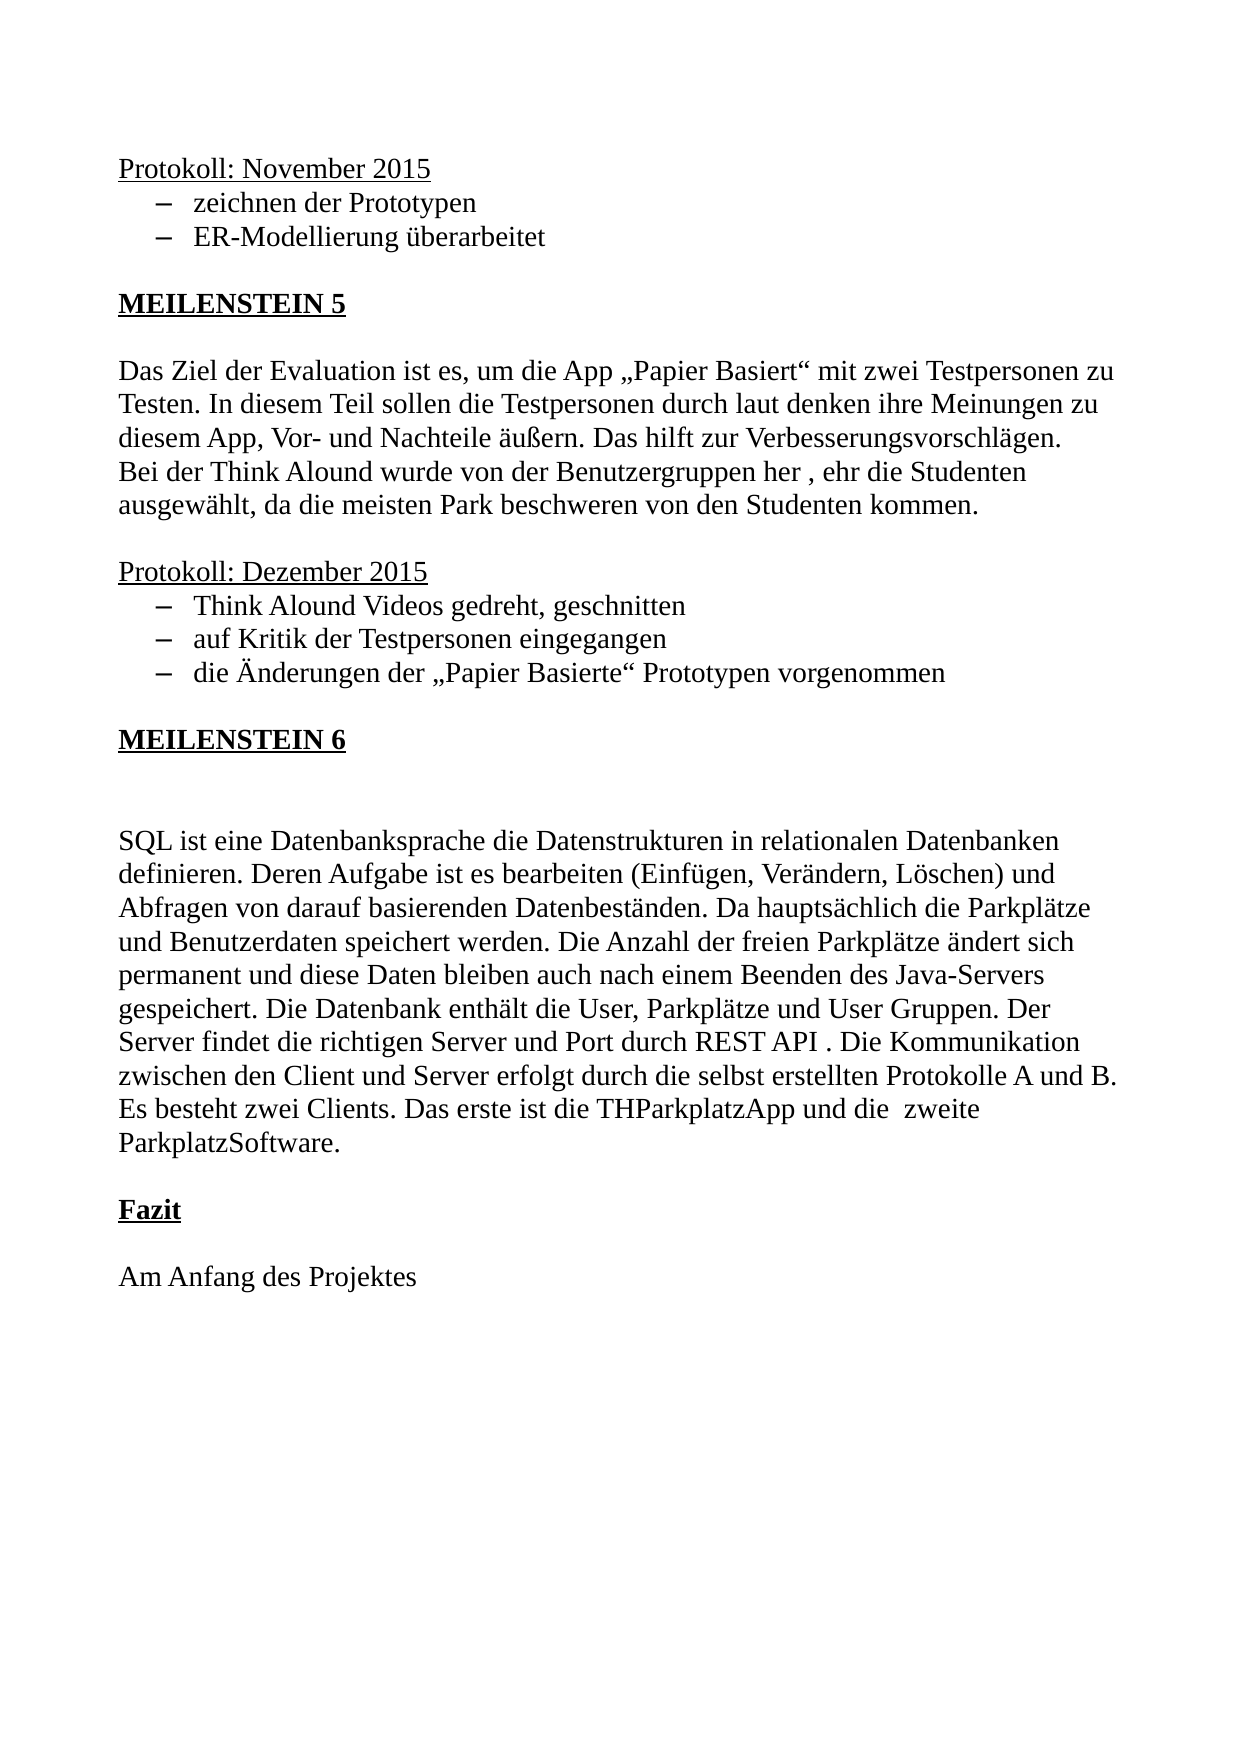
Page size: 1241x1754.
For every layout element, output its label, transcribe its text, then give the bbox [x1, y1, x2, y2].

text Bei der Think Alound wurde von der Benutzergruppen her , ehr die Studenten ausgewählt, da die meisten Park beschweren von den Studenten kommen. [118, 454, 1122, 521]
text MEILENSTEIN 6 [118, 722, 1122, 756]
list zeichnen der Prototypen [156, 185, 1122, 219]
text SQL ist eine Datenbanksprache die Datenstrukturen in relationalen Datenbanken definieren. Deren Aufgabe ist es bearbeiten (Einfügen, Verändern, Löschen) und Abfragen von darauf basierenden Datenbeständen. Da hauptsächlich die Parkplätze und Benutzerdaten speichert werden. Die Anzahl der freien Parkplätze ändert sich permanent und diese Daten bleiben auch nach einem Beenden des Java-Servers gespeichert. Die Datenbank enthält die User, Parkplätze und User Gruppen. Der Server findet die richtigen Server und Port durch REST API . Die Kommunikation zwischen den Client und Server erfolgt durch die selbst erstellten Protokolle A und B. Es besteht zwei Clients. Das erste ist die THParkplatzApp und die zweite ParkplatzSoftware. [118, 823, 1122, 1158]
text MEILENSTEIN 5 [118, 286, 1122, 319]
list die Änderungen der „Papier Basierte“ Prototypen vorgenommen [156, 655, 1122, 689]
text Protokoll: Dezember 2015 [118, 554, 1122, 588]
list ER-Modellierung überarbeitet [156, 219, 1122, 252]
list Think Alound Videos gedreht, geschnitten [156, 588, 1122, 622]
text Protokoll: November 2015 [118, 152, 1122, 185]
text Das Ziel der Evaluation ist es, um die App „Papier Basiert“ mit zwei Testpersonen zu Testen. In diesem Teil sollen die Testpersonen durch laut denken ihre Meinungen zu diesem App, Vor- und Nachteile äußern. Das hilft zur Verbesserungsvorschlägen. [118, 353, 1122, 454]
list auf Kritik der Testpersonen eingegangen [156, 622, 1122, 655]
text Am Anfang des Projektes [118, 1259, 1122, 1293]
text Fazit [118, 1192, 1122, 1226]
